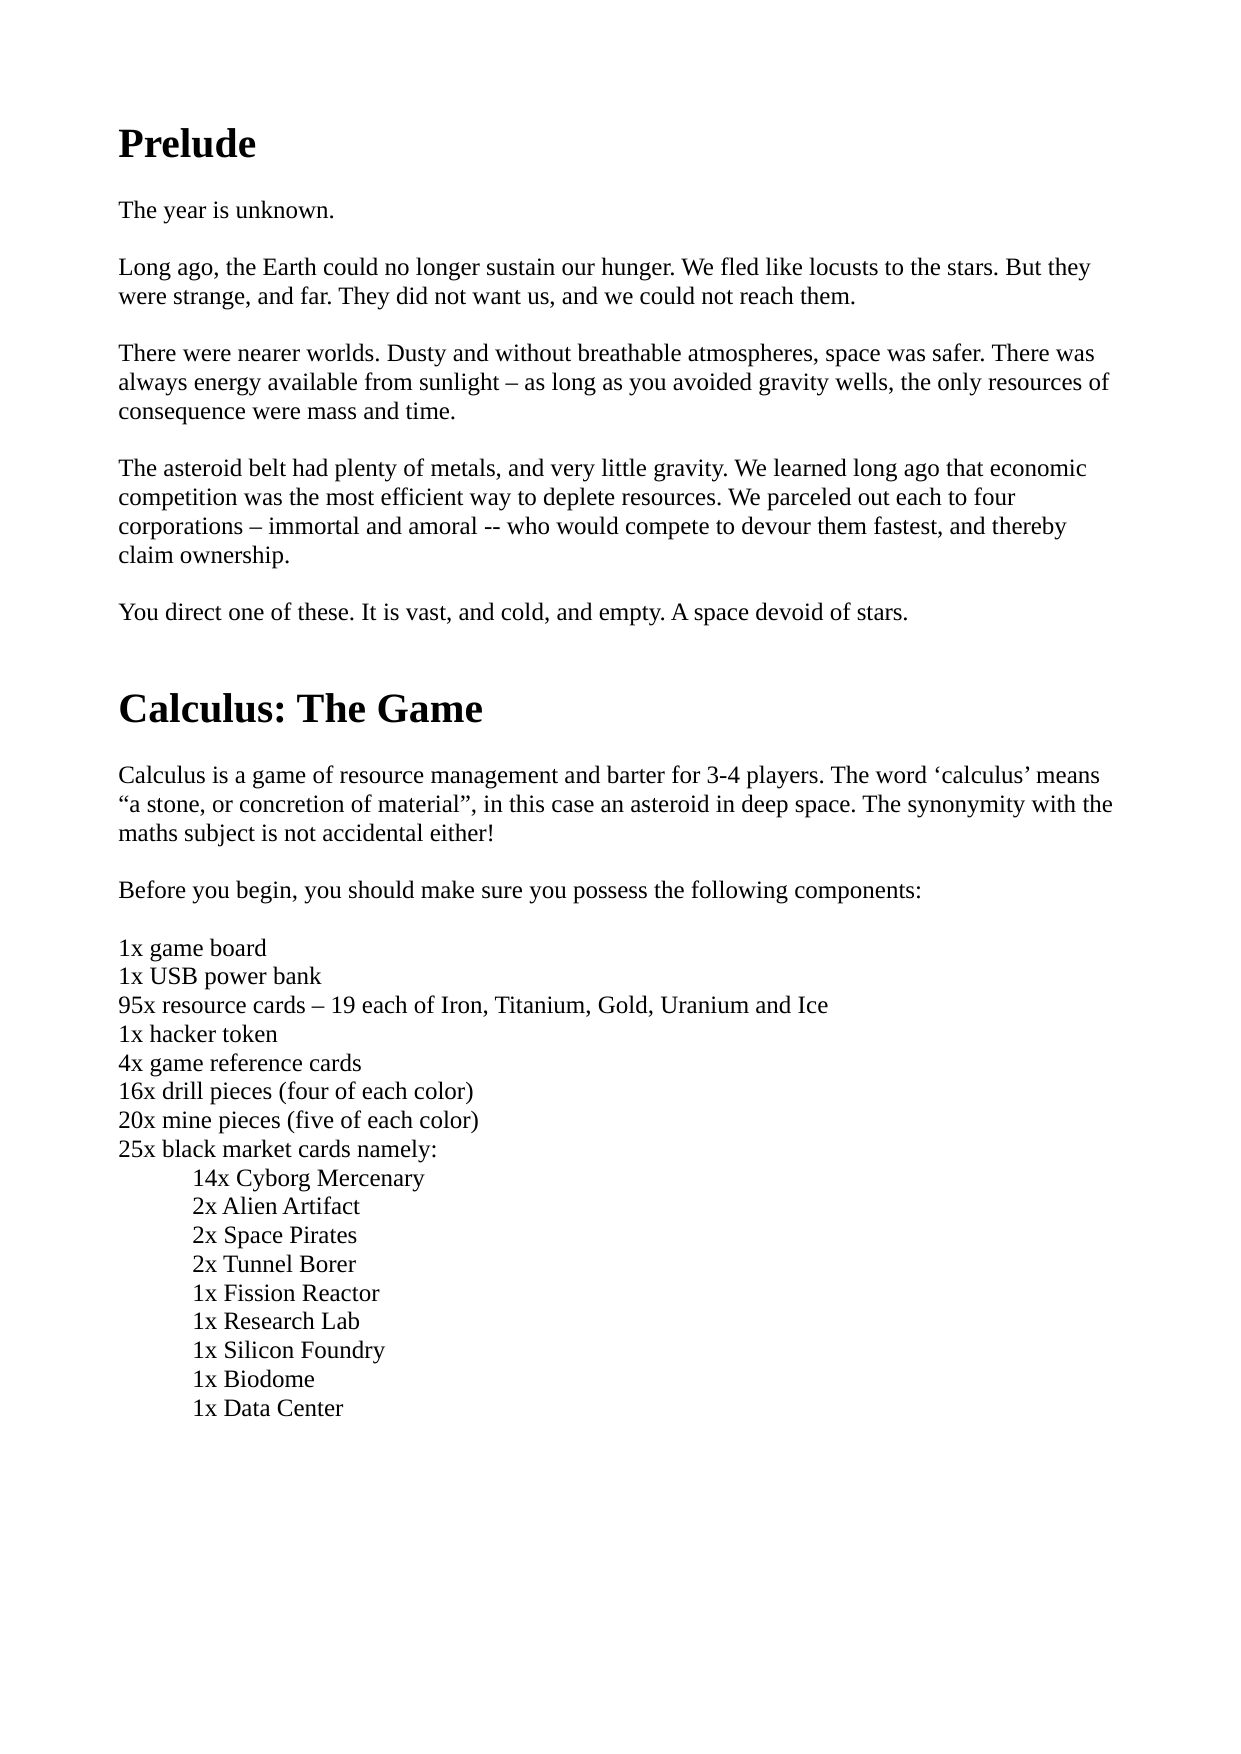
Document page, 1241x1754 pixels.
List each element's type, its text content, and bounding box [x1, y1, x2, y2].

text 2x Space Pirates [118, 1220, 1122, 1249]
text 25x black market cards namely: [118, 1134, 1122, 1163]
text 1x hacker token [118, 1019, 1122, 1048]
text 1x Silicon Foundry [118, 1335, 1122, 1364]
text 95x resource cards – 19 each of Iron, Titanium, Gold, Uranium and Ice [118, 990, 1122, 1019]
text 1x Fission Reactor [118, 1278, 1122, 1306]
text 4x game reference cards [118, 1048, 1122, 1076]
text Calculus: The Game [118, 683, 1122, 731]
text 2x Tunnel Borer [118, 1249, 1122, 1278]
text You direct one of these. It is vast, and cold, and empty. A space devoid of stars. [118, 597, 1122, 626]
text 1x Research Lab [118, 1306, 1122, 1335]
text The asteroid belt had plenty of metals, and very little gravity. We learned long ago that economic competition was the most efficient way to deplete resources. We parceled out each to four corporations – immortal and amoral -- who would compete to devour them fastest, and thereby claim ownership. [118, 453, 1122, 568]
text The year is unknown. [118, 195, 1122, 223]
text 20x mine pieces (five of each color) [118, 1105, 1122, 1134]
text 16x drill pieces (four of each color) [118, 1076, 1122, 1105]
text There were nearer worlds. Dusty and without breathable atmospheres, space was safer. There was always energy available from sunlight – as long as you avoided gravity wells, the only resources of consequence were mass and time. [118, 338, 1122, 425]
text 1x USB power bank [118, 961, 1122, 990]
text 1x Biodome [118, 1364, 1122, 1393]
text Long ago, the Earth could no longer sustain our hunger. We fled like locusts to the stars. But they were strange, and far. They did not want us, and we could not reach them. [118, 252, 1122, 310]
text 1x Data Center [118, 1393, 1122, 1421]
text Calculus is a game of resource management and barter for 3-4 players. The word ‘calculus’ means “a stone, or concretion of material”, in this case an asteroid in deep space. The synonymity with the maths subject is not accidental either! [118, 760, 1122, 846]
text 2x Alien Artifact [118, 1191, 1122, 1220]
text 14x Cyborg Mercenary [118, 1163, 1122, 1191]
text Prelude [118, 118, 1122, 166]
text Before you begin, you should make sure you possess the following components: [118, 875, 1122, 904]
text 1x game board [118, 933, 1122, 961]
